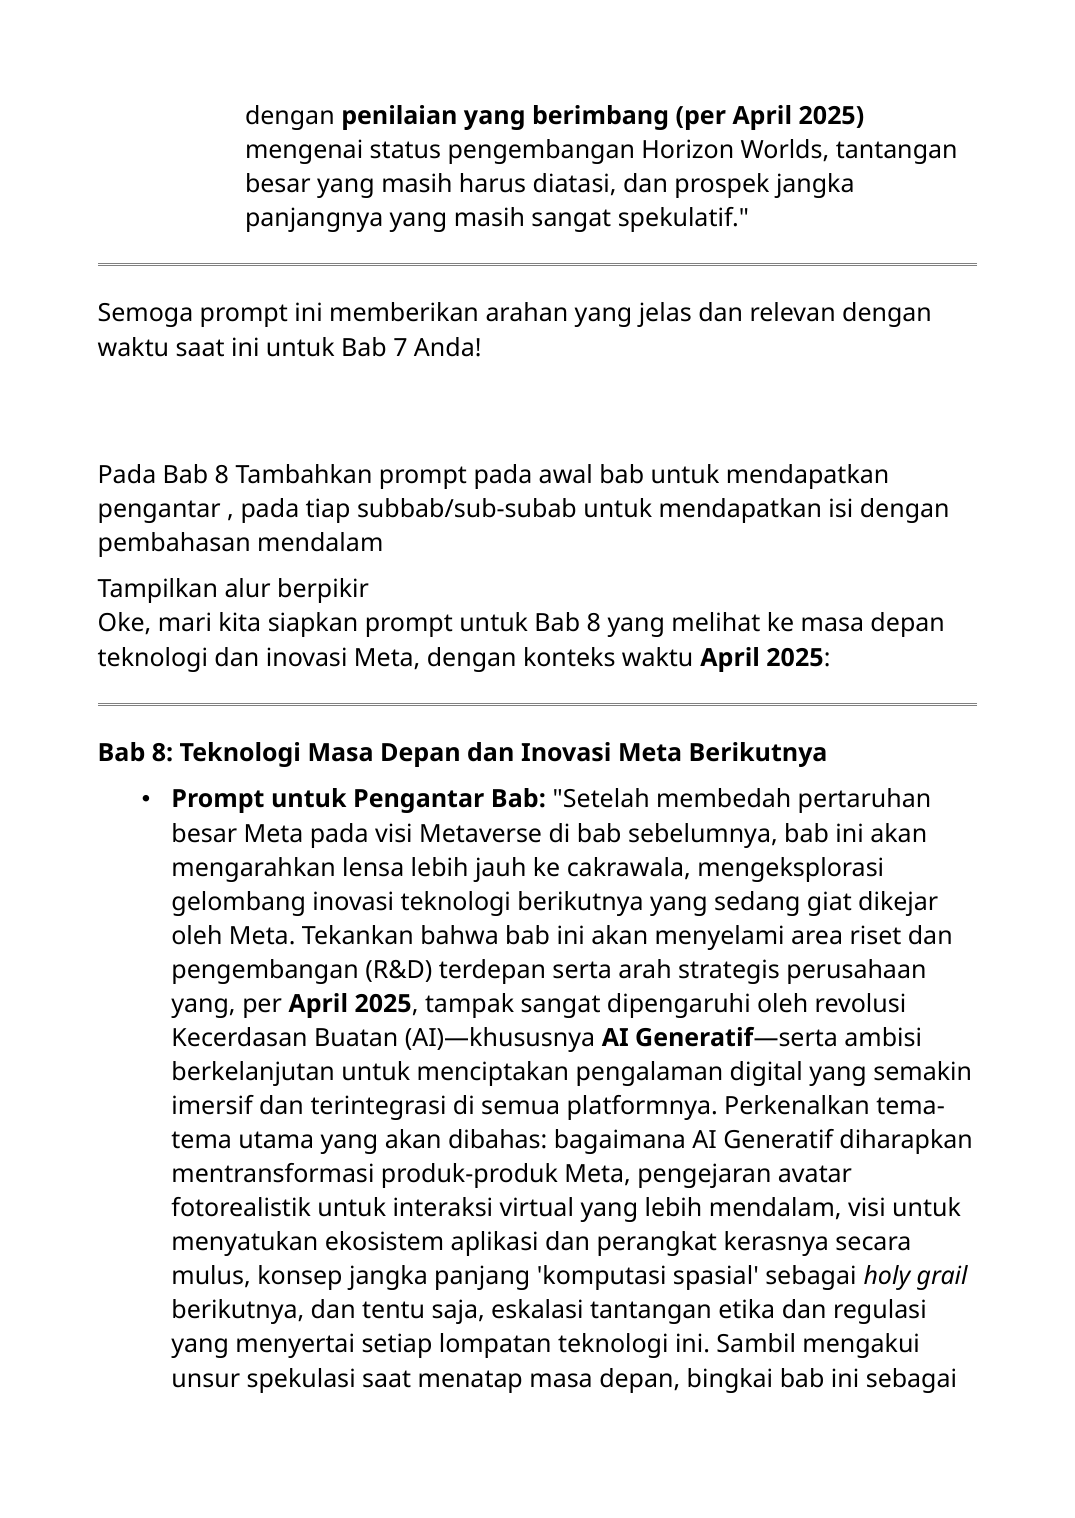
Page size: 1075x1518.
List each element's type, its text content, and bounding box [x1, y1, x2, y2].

text Semoga prompt ini memberikan arahan yang jelas dan relevan dengan waktu saat ini untuk Bab 7 Anda! [97, 295, 977, 363]
text Tampilkan alur berpikir [97, 571, 977, 605]
text Bab 8: Teknologi Masa Depan dan Inovasi Meta Berikutnya [97, 734, 977, 769]
text Oke, mari kita siapkan prompt untuk Bab 8 yang melihat ke masa depan teknologi dan inovasi Meta, dengan konteks waktu April 2025: [97, 605, 977, 673]
text Pada Bab 8 Tambahkan prompt pada awal bab untuk mendapatkan pengantar , pada tiap subbab/sub-subab untuk mendapatkan isi dengan pembahasan mendalam [97, 456, 977, 558]
list Prompt untuk Pengantar Bab: "Setelah membedah pertaruhan besar Meta pada visi Metaverse di bab sebelumnya, bab ini akan mengarahkan lensa lebih jauh ke cakrawala, mengeksplorasi gelombang inovasi teknologi berikutnya yang sedang giat dikejar oleh Meta. Tekankan bahwa bab ini akan menyelami area riset dan pengembangan (R&D) terdepan serta arah strategis perusahaan yang, per April 2025, tampak sangat dipengaruhi oleh revolusi Kecerdasan Buatan (AI)—khususnya AI Generatif—serta ambisi berkelanjutan untuk menciptakan pengalaman digital yang semakin imersif dan terintegrasi di semua platformnya. Perkenalkan tema-tema utama yang akan dibahas: bagaimana AI Generatif diharapkan mentransformasi produk-produk Meta, pengejaran avatar fotorealistik untuk interaksi virtual yang lebih mendalam, visi untuk menyatukan ekosistem aplikasi dan perangkat kerasnya secara mulus, konsep jangka panjang 'komputasi spasial' sebagai holy grail berikutnya, dan tentu saja, eskalasi tantangan etika dan regulasi yang menyertai setiap lompatan teknologi ini. Sambil mengakui unsur spekulasi saat menatap masa depan, bingkai bab ini sebagai [142, 781, 977, 1394]
list dengan penilaian yang berimbang (per April 2025) mengenai status pengembangan Horizon Worlds, tantangan besar yang masih harus diatasi, dan prospek jangka panjangnya yang masih sangat spekulatif." [215, 97, 977, 234]
